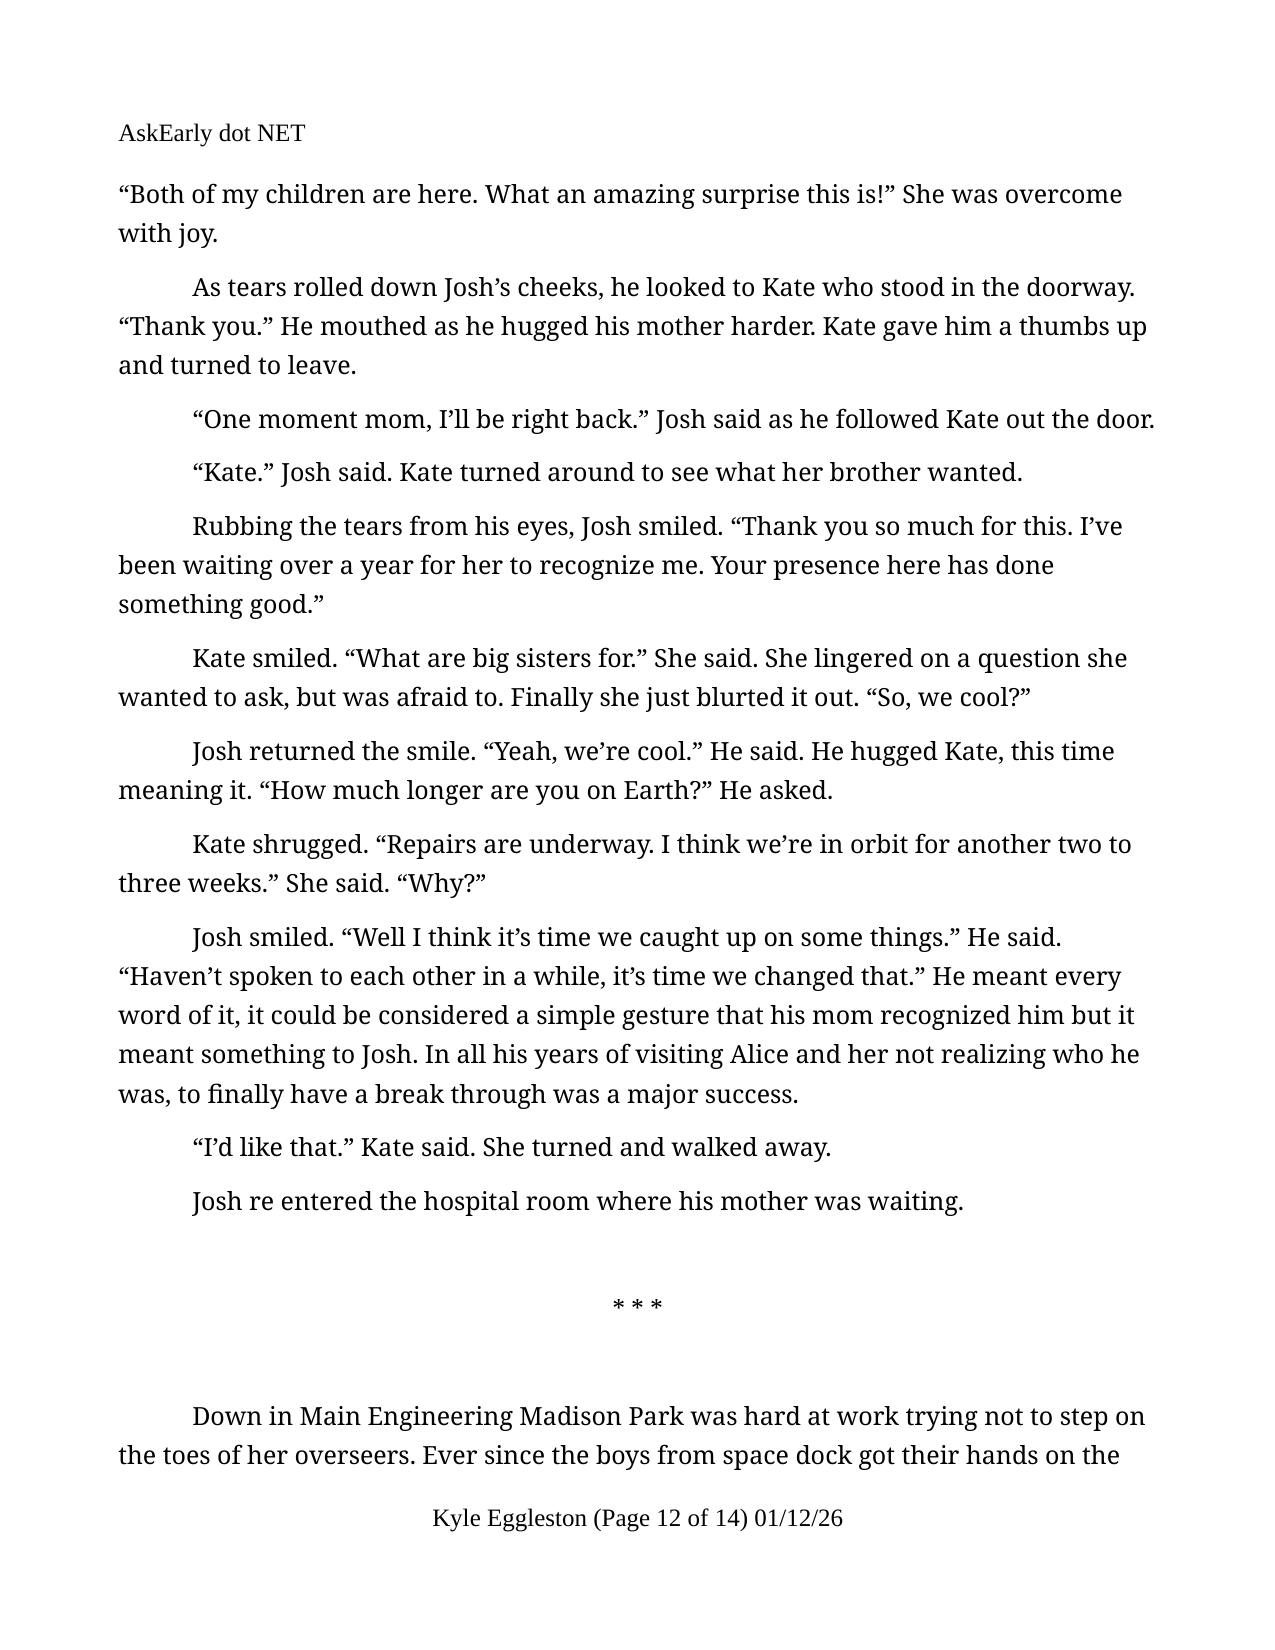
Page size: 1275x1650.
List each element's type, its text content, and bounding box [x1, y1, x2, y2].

text “One moment mom, I’ll be right back.” Josh said as he followed Kate out the door. [118, 401, 1157, 435]
text “I’d like that.” Kate said. She turned and walked away. [118, 1130, 1157, 1164]
text Down in Main Engineering Madison Park was hard at work trying not to step on the toes of her overseers. Ever since the boys from space dock got their hands on the [118, 1399, 1157, 1472]
text Kate smiled. “What are big sisters for.” She said. She lingered on a question she wanted to ask, but was afraid to. Finally she just blurted it out. “So, we cool?” [118, 641, 1157, 714]
text Josh smiled. “Well I think it’s time we caught up on some things.” He said. “Haven’t spoken to each other in a while, it’s time we changed that.” He meant every word of it, it could be considered a simple gesture that his mom recognized him but it meant something to Josh. In all his years of visiting Alice and her not realizing who he was, to finally have a break through was a major success. [118, 920, 1157, 1110]
text * * * [118, 1291, 1157, 1325]
text As tears rolled down Josh’s cheeks, he looked to Kate who stood in the doorway. “Thank you.” He mouthed as he hugged his mother harder. Kate gave him a thumbs up and turned to leave. [118, 269, 1157, 382]
text “Kate.” Josh said. Kate turned around to see what her brother wanted. [118, 455, 1157, 489]
text “Both of my children are here. What an amazing surprise this is!” She was overcome with joy. [118, 176, 1157, 249]
text Josh returned the smile. “Yeah, we’re cool.” He said. He hugged Kate, this time meaning it. “How much longer are you on Earth?” He asked. [118, 734, 1157, 807]
text Josh re entered the hospital room where his mother was waiting. [118, 1184, 1157, 1218]
text Kate shrugged. “Repairs are underway. I think we’re in orbit for another two to three weeks.” She said. “Why?” [118, 827, 1157, 900]
text Rubbing the tears from his eyes, Josh smiled. “Thank you so much for this. I’ve been waiting over a year for her to recognize me. Your presence here has done something good.” [118, 509, 1157, 621]
